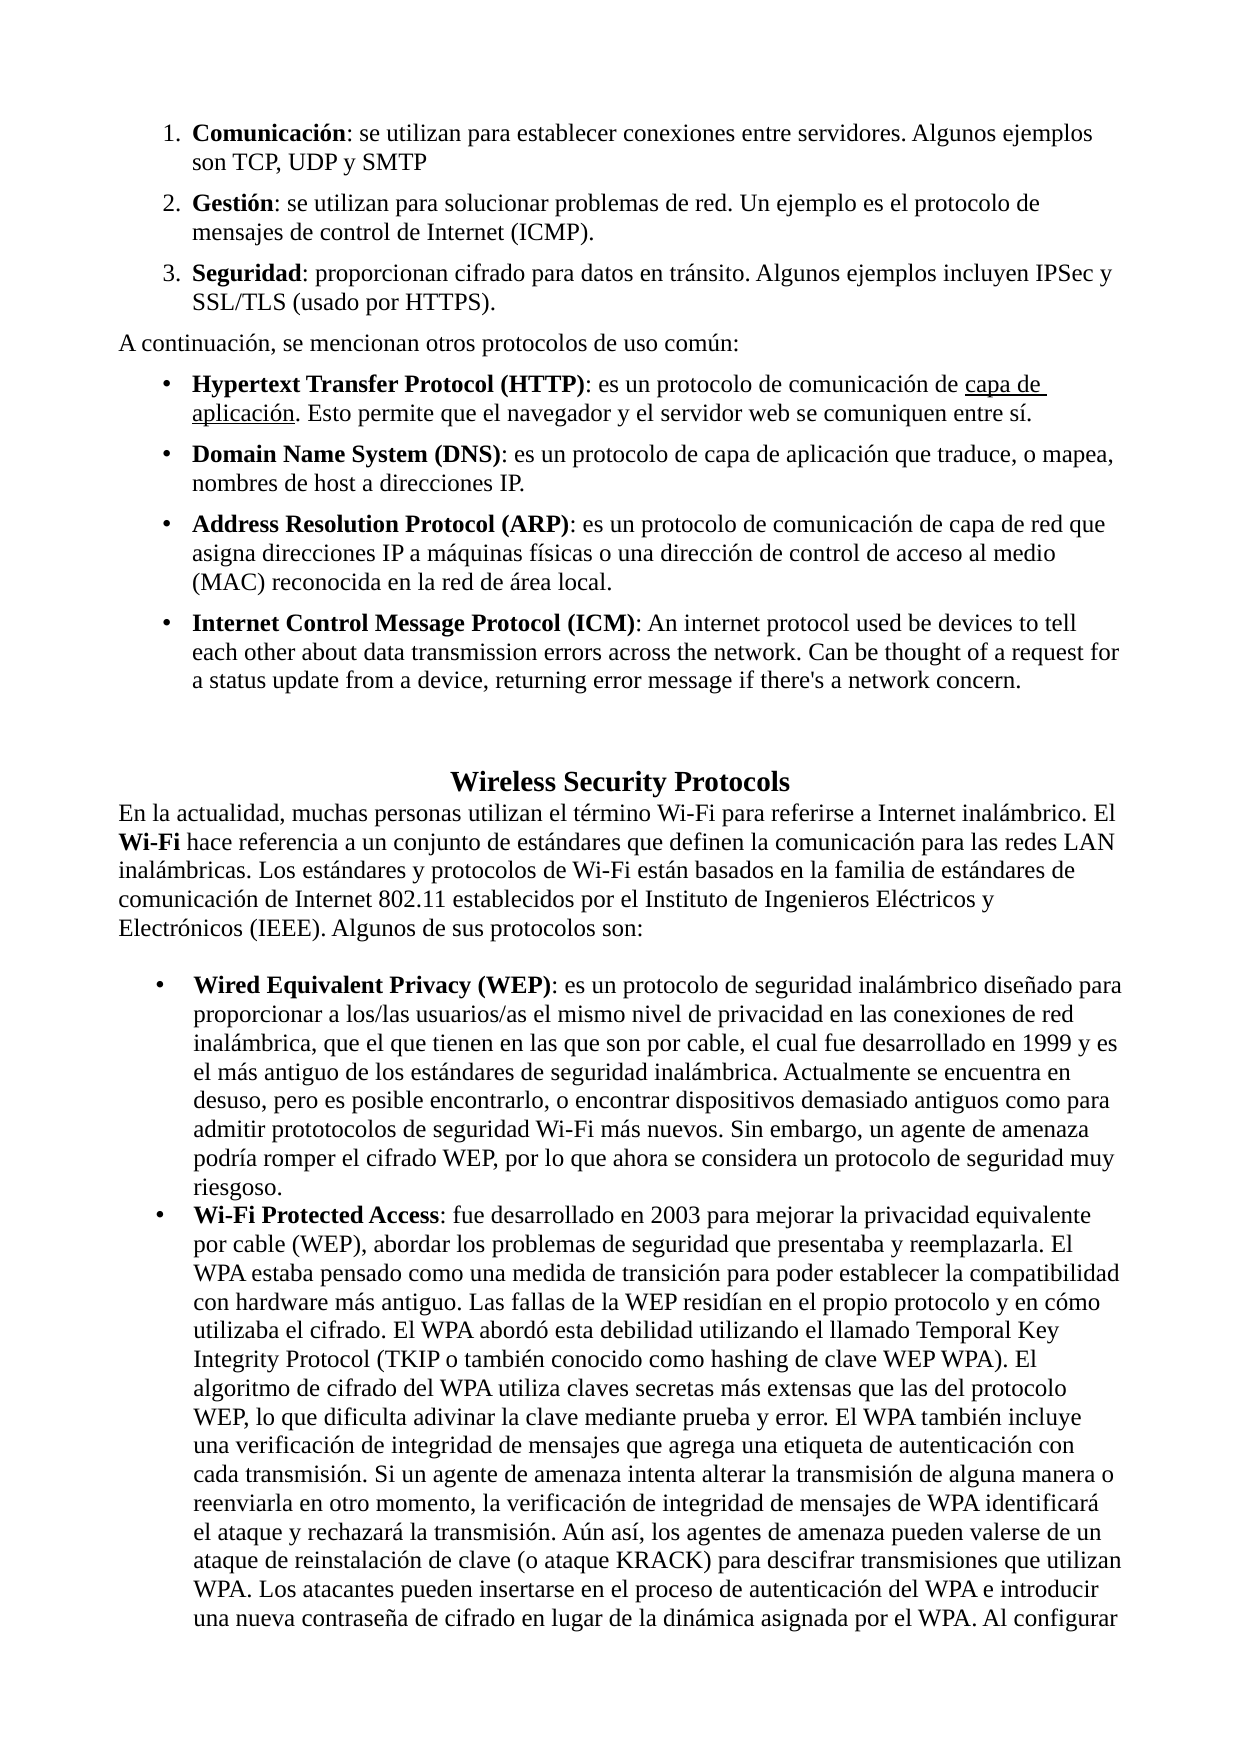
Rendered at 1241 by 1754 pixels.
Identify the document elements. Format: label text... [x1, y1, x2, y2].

list Hypertext Transfer Protocol (HTTP): es un protocolo de comunicación de capa de aplicación. Esto permite que el navegador y el servidor web se comuniquen entre sí. [162, 369, 1122, 427]
list Domain Name System (DNS): es un protocolo de capa de aplicación que traduce, o mapea, nombres de host a direcciones IP. [162, 439, 1122, 497]
list Wi-Fi Protected Access: fue desarrollado en 2003 para mejorar la privacidad equivalente por cable (WEP), abordar los problemas de seguridad que presentaba y reemplazarla. El WPA estaba pensado como una medida de transición para poder establecer la compatibilidad con hardware más antiguo. Las fallas de la WEP residían en el propio protocolo y en cómo utilizaba el cifrado. El WPA abordó esta debilidad utilizando el llamado Temporal Key Integrity Protocol (TKIP o también conocido como hashing de clave WEP WPA). El algoritmo de cifrado del WPA utiliza claves secretas más extensas que las del protocolo WEP, lo que dificulta adivinar la clave mediante prueba y error. El WPA también incluye una verificación de integridad de mensajes que agrega una etiqueta de autenticación con cada transmisión. Si un agente de amenaza intenta alterar la transmisión de alguna manera o reenviarla en otro momento, la verificación de integridad de mensajes de WPA identificará el ataque y rechazará la transmisión. Aún así, los agentes de amenaza pueden valerse de un ataque de reinstalación de clave (o ataque KRACK) para descifrar transmisiones que utilizan WPA. Los atacantes pueden insertarse en el proceso de autenticación del WPA e introducir una nueva contraseña de cifrado en lugar de la dinámica asignada por el WPA. Al configurar [156, 1200, 1122, 1632]
text En la actualidad, muchas personas utilizan el término Wi-Fi para referirse a Internet inalámbrico. El Wi-Fi hace referencia a un conjunto de estándares que definen la comunicación para las redes LAN inalámbricas. Los estándares y protocolos de Wi-Fi están basados en la familia de estándares de comunicación de Internet 802.11 establecidos por el Instituto de Ingenieros Eléctricos y Electrónicos (IEEE). Algunos de sus protocolos son: [118, 798, 1122, 942]
text A continuación, se mencionan otros protocolos de uso común: [118, 328, 1122, 357]
list Seguridad: proporcionan cifrado para datos en tránsito. Algunos ejemplos incluyen IPSec y SSL/TLS (usado por HTTPS). [162, 258, 1122, 316]
list Comunicación: se utilizan para establecer conexiones entre servidores. Algunos ejemplos son TCP, UDP y SMTP [162, 118, 1122, 176]
list Gestión: se utilizan para solucionar problemas de red. Un ejemplo es el protocolo de mensajes de control de Internet (ICMP). [162, 188, 1122, 246]
list Address Resolution Protocol (ARP): es un protocolo de comunicación de capa de red que asigna direcciones IP a máquinas físicas o una dirección de control de acceso al medio (MAC) reconocida en la red de área local. [162, 509, 1122, 596]
text Wireless Security Protocols [118, 764, 1122, 798]
list Internet Control Message Protocol (ICM): An internet protocol used be devices to tell each other about data transmission errors across the network. Can be thought of a request for a status update from a device, returning error message if there's a network concern. [162, 608, 1122, 694]
list Wired Equivalent Privacy (WEP): es un protocolo de seguridad inalámbrico diseñado para proporcionar a los/las usuarios/as el mismo nivel de privacidad en las conexiones de red inalámbrica, que el que tienen en las que son por cable, el cual fue desarrollado en 1999 y es el más antiguo de los estándares de seguridad inalámbrica. Actualmente se encuentra en desuso, pero es posible encontrarlo, o encontrar dispositivos demasiado antiguos como para admitir prototocolos de seguridad Wi-Fi más nuevos. Sin embargo, un agente de amenaza podría romper el cifrado WEP, por lo que ahora se considera un protocolo de seguridad muy riesgoso. [156, 970, 1122, 1200]
